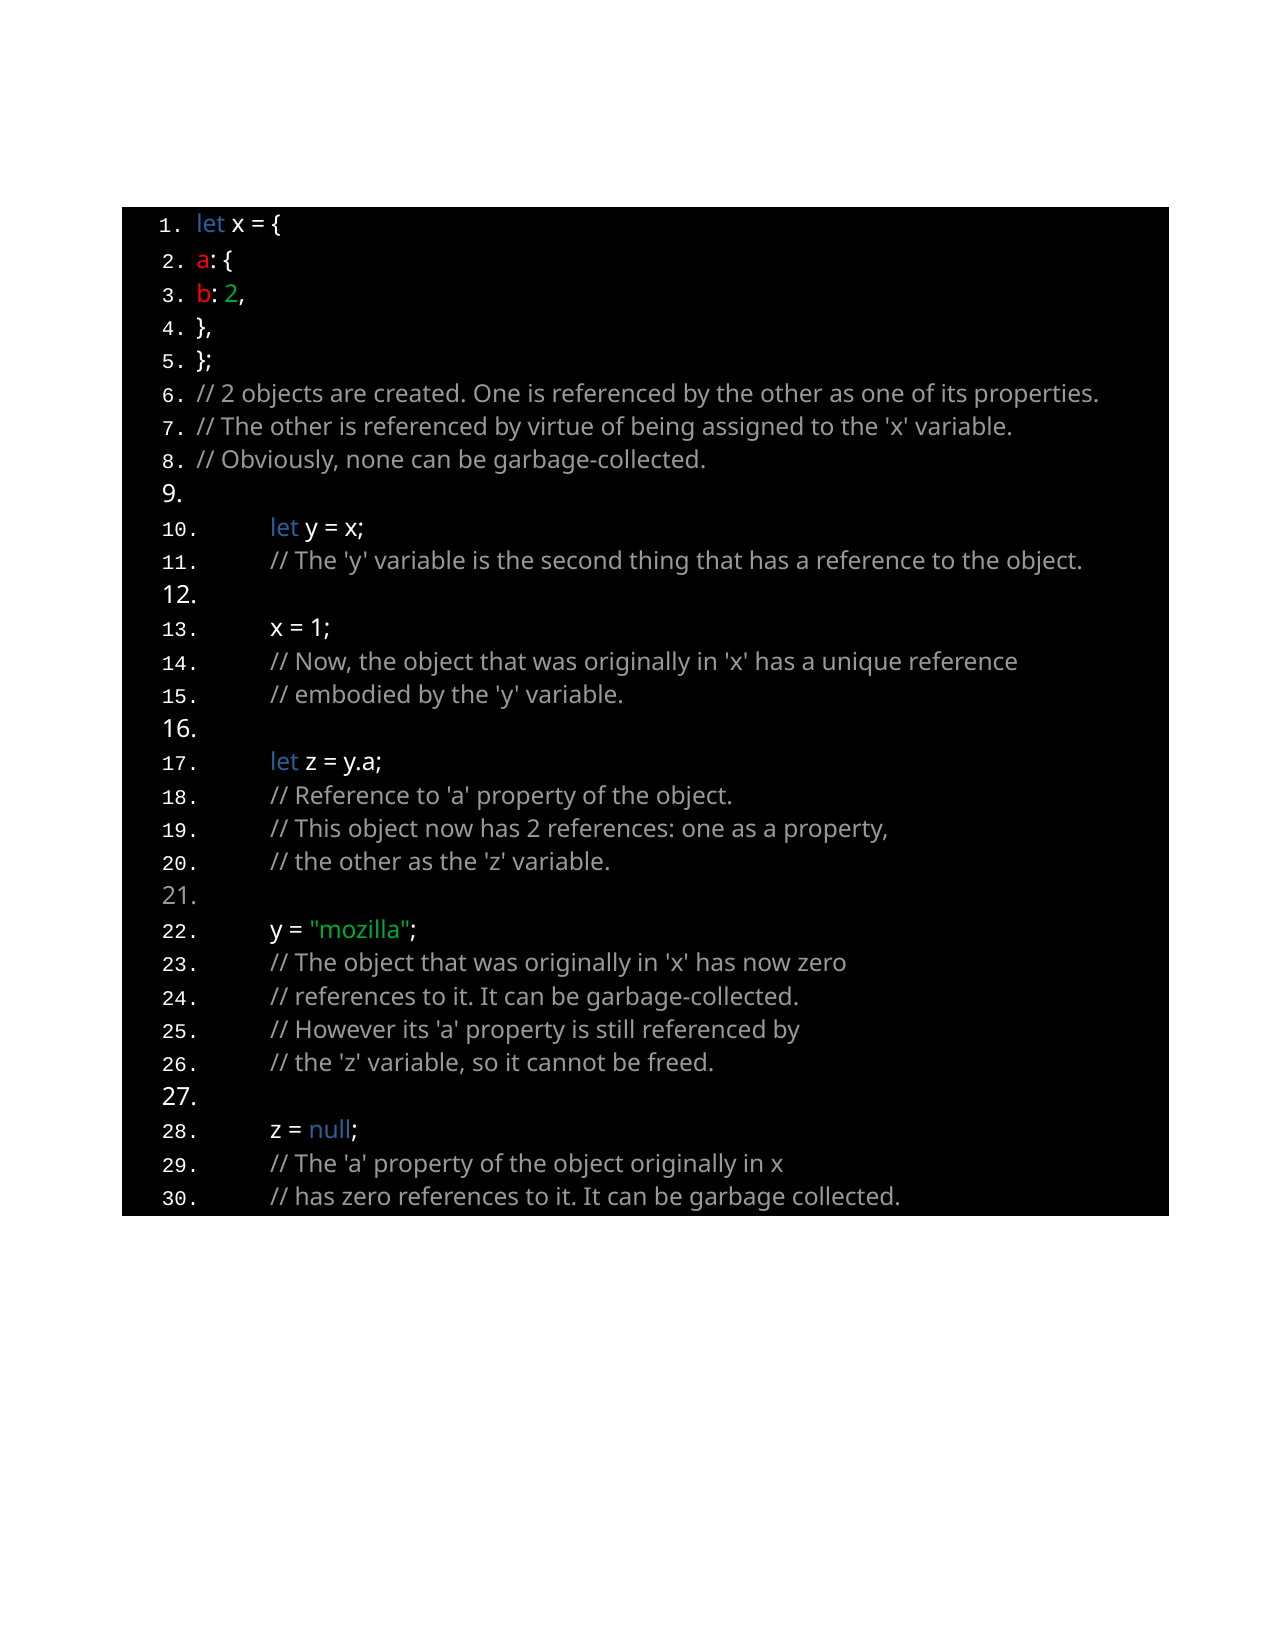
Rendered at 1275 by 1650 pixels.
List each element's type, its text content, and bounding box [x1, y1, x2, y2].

list // The 'a' property of the object originally in x [160, 1143, 1169, 1176]
list a: { [160, 241, 1169, 273]
list // However its 'a' property is still referenced by [160, 1009, 1169, 1042]
list }, [160, 306, 1169, 339]
list // Now, the object that was originally in 'x' has a unique reference [160, 641, 1169, 674]
list // Reference to 'a' property of the object. [160, 775, 1169, 808]
list y = "mozilla"; [160, 909, 1169, 942]
list // 2 objects are created. One is referenced by the other as one of its properties. [160, 373, 1169, 406]
list let y = x; [160, 507, 1169, 540]
list // references to it. It can be garbage-collected. [160, 976, 1169, 1009]
list // The object that was originally in 'x' has now zero [160, 942, 1169, 976]
list // has zero references to it. It can be garbage collected. [160, 1176, 1169, 1216]
list // embodied by the 'y' variable. [160, 674, 1169, 711]
list // The 'y' variable is the second thing that has a reference to the object. [160, 540, 1169, 577]
list }; [160, 339, 1169, 373]
list // the 'z' variable, so it cannot be freed. [160, 1042, 1169, 1079]
list // Obviously, none can be garbage-collected. [160, 439, 1169, 476]
list // This object now has 2 references: one as a property, [160, 808, 1169, 842]
list let z = y.a; [160, 742, 1169, 775]
list // The other is referenced by virtue of being assigned to the 'x' variable. [160, 406, 1169, 439]
list // the other as the 'z' variable. [160, 842, 1169, 878]
list b: 2, [160, 273, 1169, 306]
list x = 1; [160, 608, 1169, 641]
list let x = { [159, 207, 1169, 239]
list z = null; [160, 1110, 1169, 1143]
